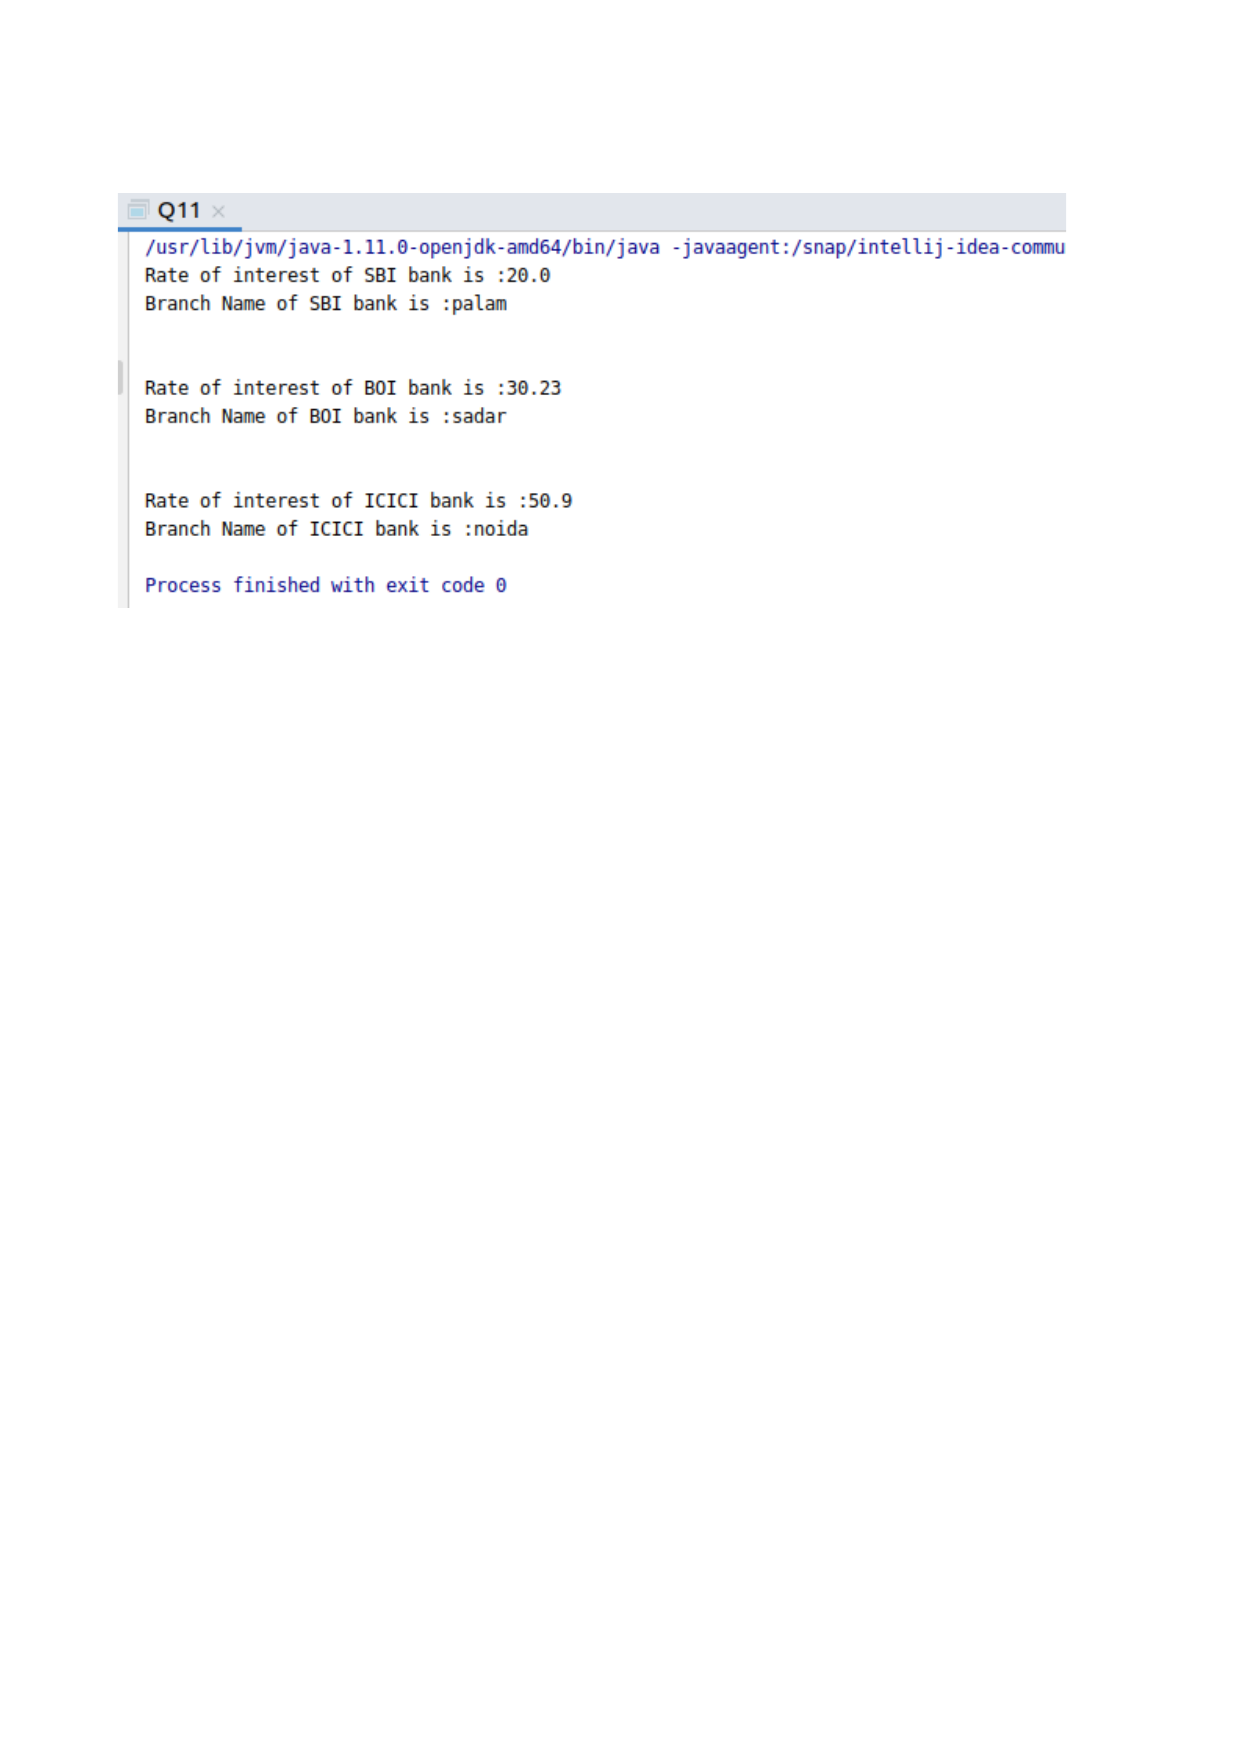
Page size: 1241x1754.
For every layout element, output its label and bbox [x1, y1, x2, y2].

picture [117, 193, 1067, 608]
